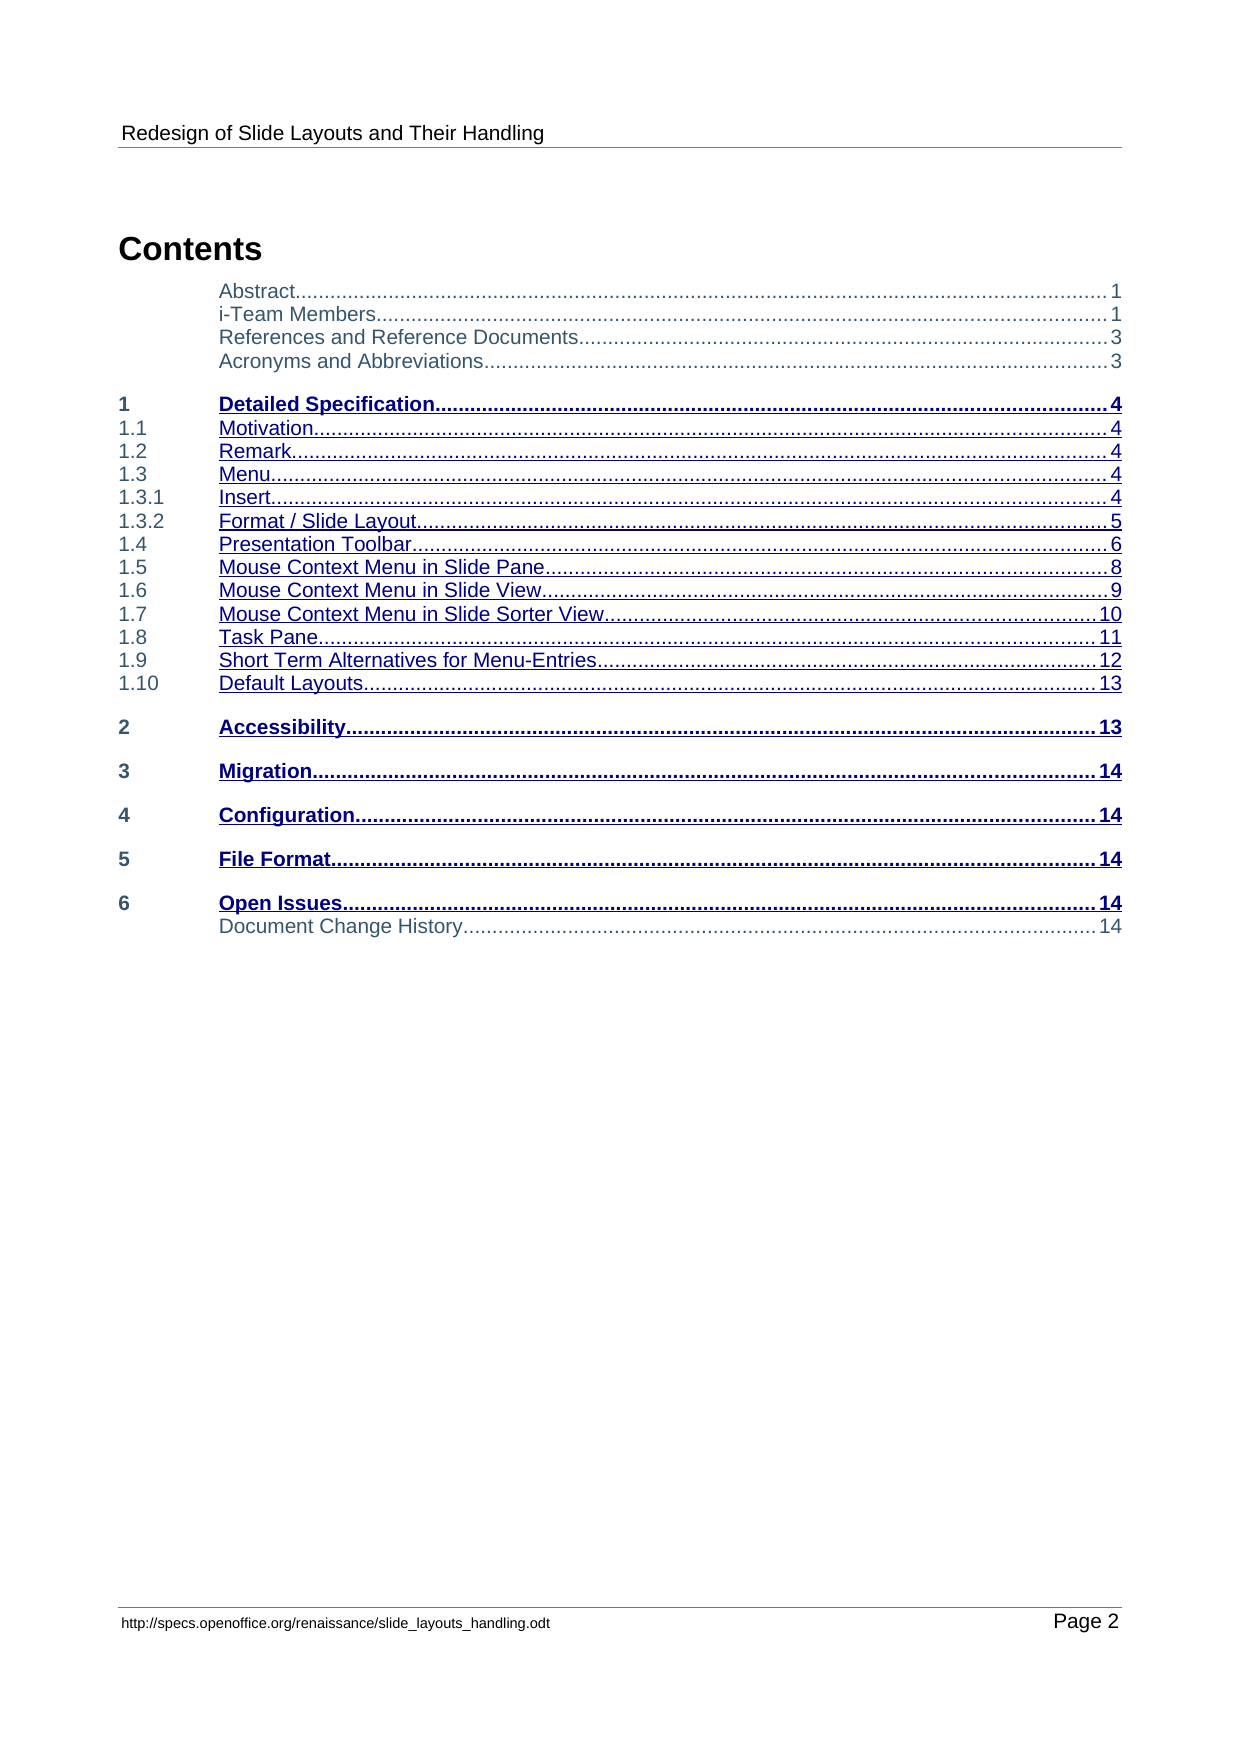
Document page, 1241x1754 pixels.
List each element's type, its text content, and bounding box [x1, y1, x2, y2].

text 1.1 Motivation 4 [118, 416, 1122, 439]
text 1.9 Short Term Alternatives for Menu-Entries 12 [118, 648, 1122, 672]
text 1 Detailed Specification 4 [118, 393, 1122, 416]
text 4 Configuration 14 [118, 803, 1122, 827]
text 5 File Format 14 [118, 847, 1122, 870]
text References and Reference Documents 3 [118, 326, 1122, 349]
text Abstract 1 [118, 279, 1122, 303]
text 1.7 Mouse Context Menu in Slide Sorter View 10 [118, 602, 1122, 625]
text 1.10 Default Layouts 13 [118, 672, 1122, 695]
text 3 Migration 14 [118, 759, 1122, 783]
text 2 Accessibility 13 [118, 716, 1122, 739]
subtitle Contents [118, 230, 1122, 267]
text 1.6 Mouse Context Menu in Slide View 9 [118, 579, 1122, 602]
text Document Change History 14 [118, 914, 1122, 937]
text 1.4 Presentation Toolbar 6 [118, 532, 1122, 556]
text 1.3.2 Format / Slide Layout 5 [118, 509, 1122, 532]
text 1.8 Task Pane 11 [118, 625, 1122, 648]
text 6 Open Issues 14 [118, 891, 1122, 914]
text i-Team Members 1 [118, 303, 1122, 326]
text 1.2 Remark 4 [118, 439, 1122, 463]
text 1.5 Mouse Context Menu in Slide Pane 8 [118, 556, 1122, 579]
text Acronyms and Abbreviations 3 [118, 349, 1122, 372]
text 1.3.1 Insert 4 [118, 486, 1122, 509]
text 1.3 Menu 4 [118, 463, 1122, 486]
